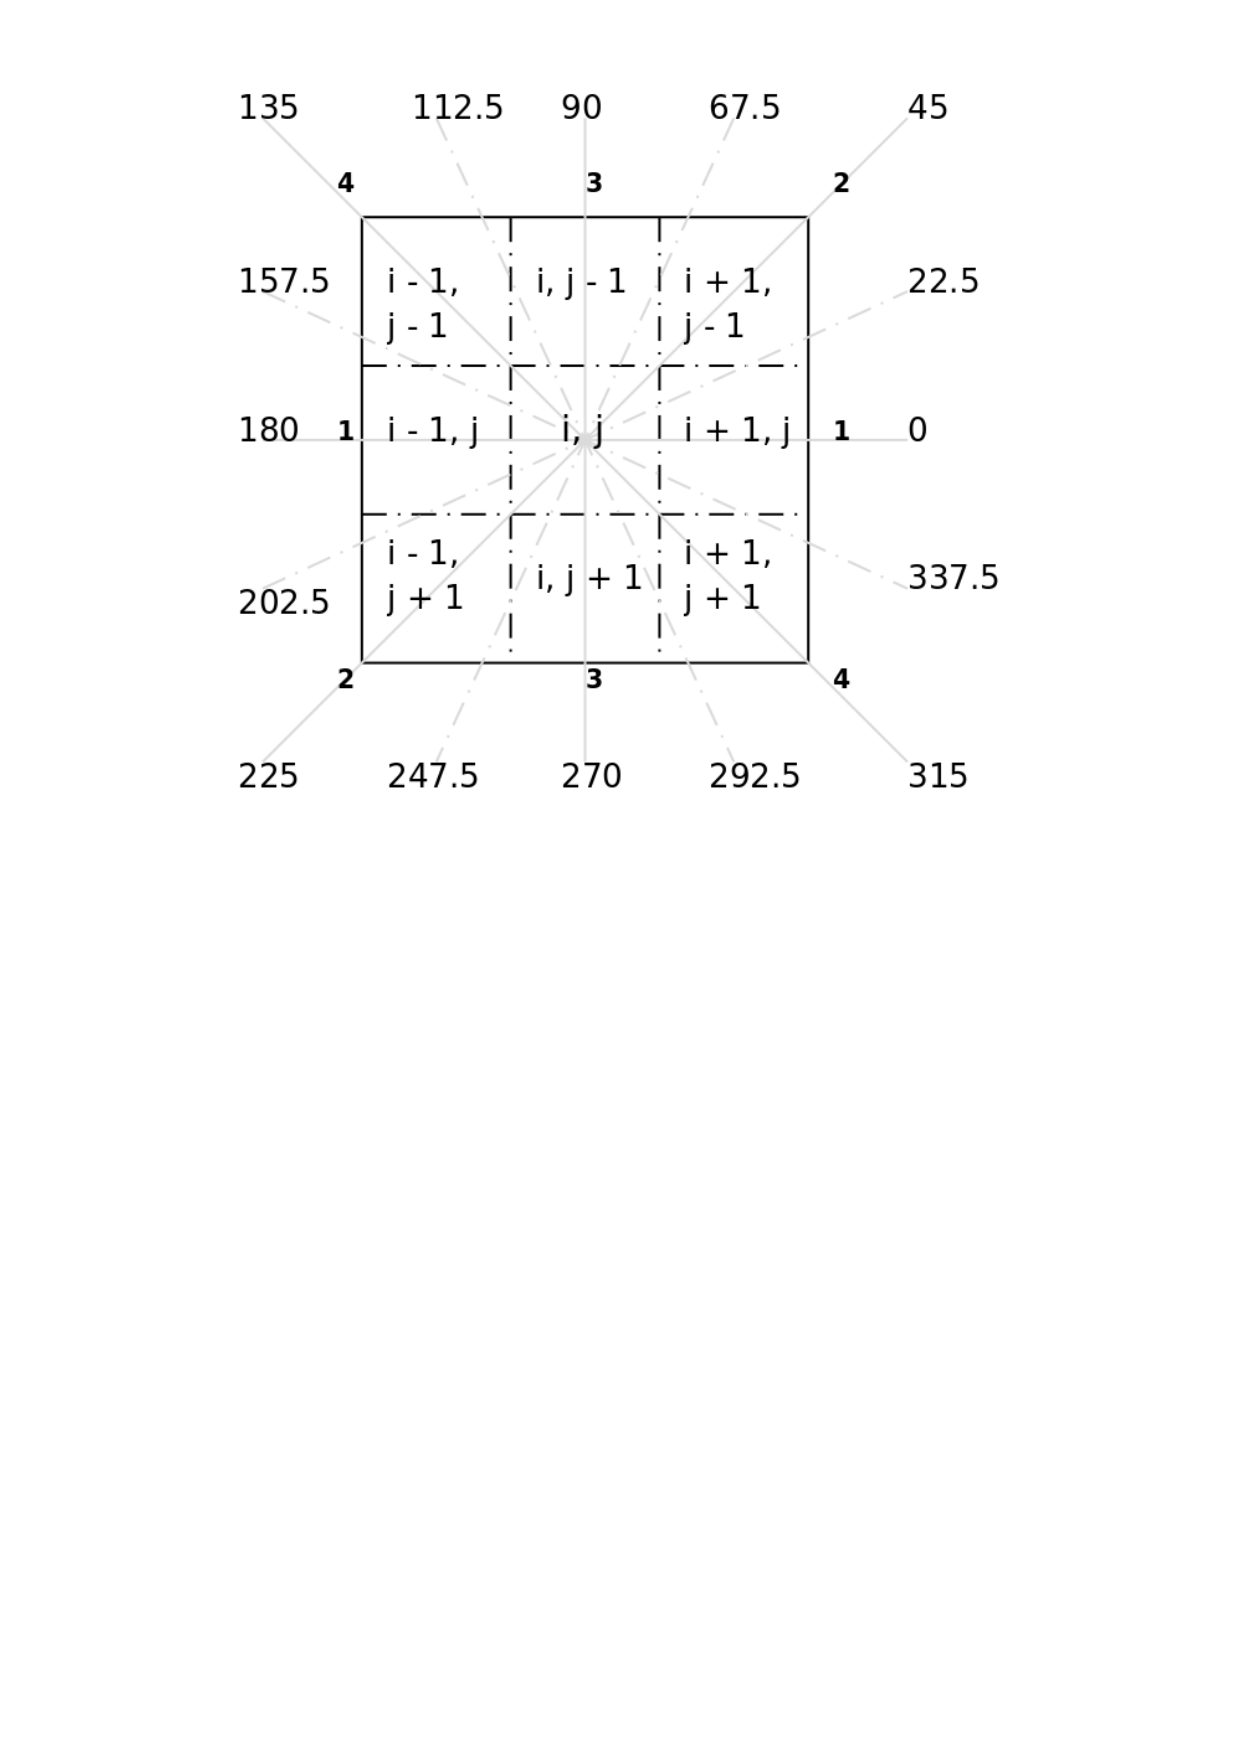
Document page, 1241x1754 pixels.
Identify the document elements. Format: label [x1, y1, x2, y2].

picture [238, 88, 1002, 795]
